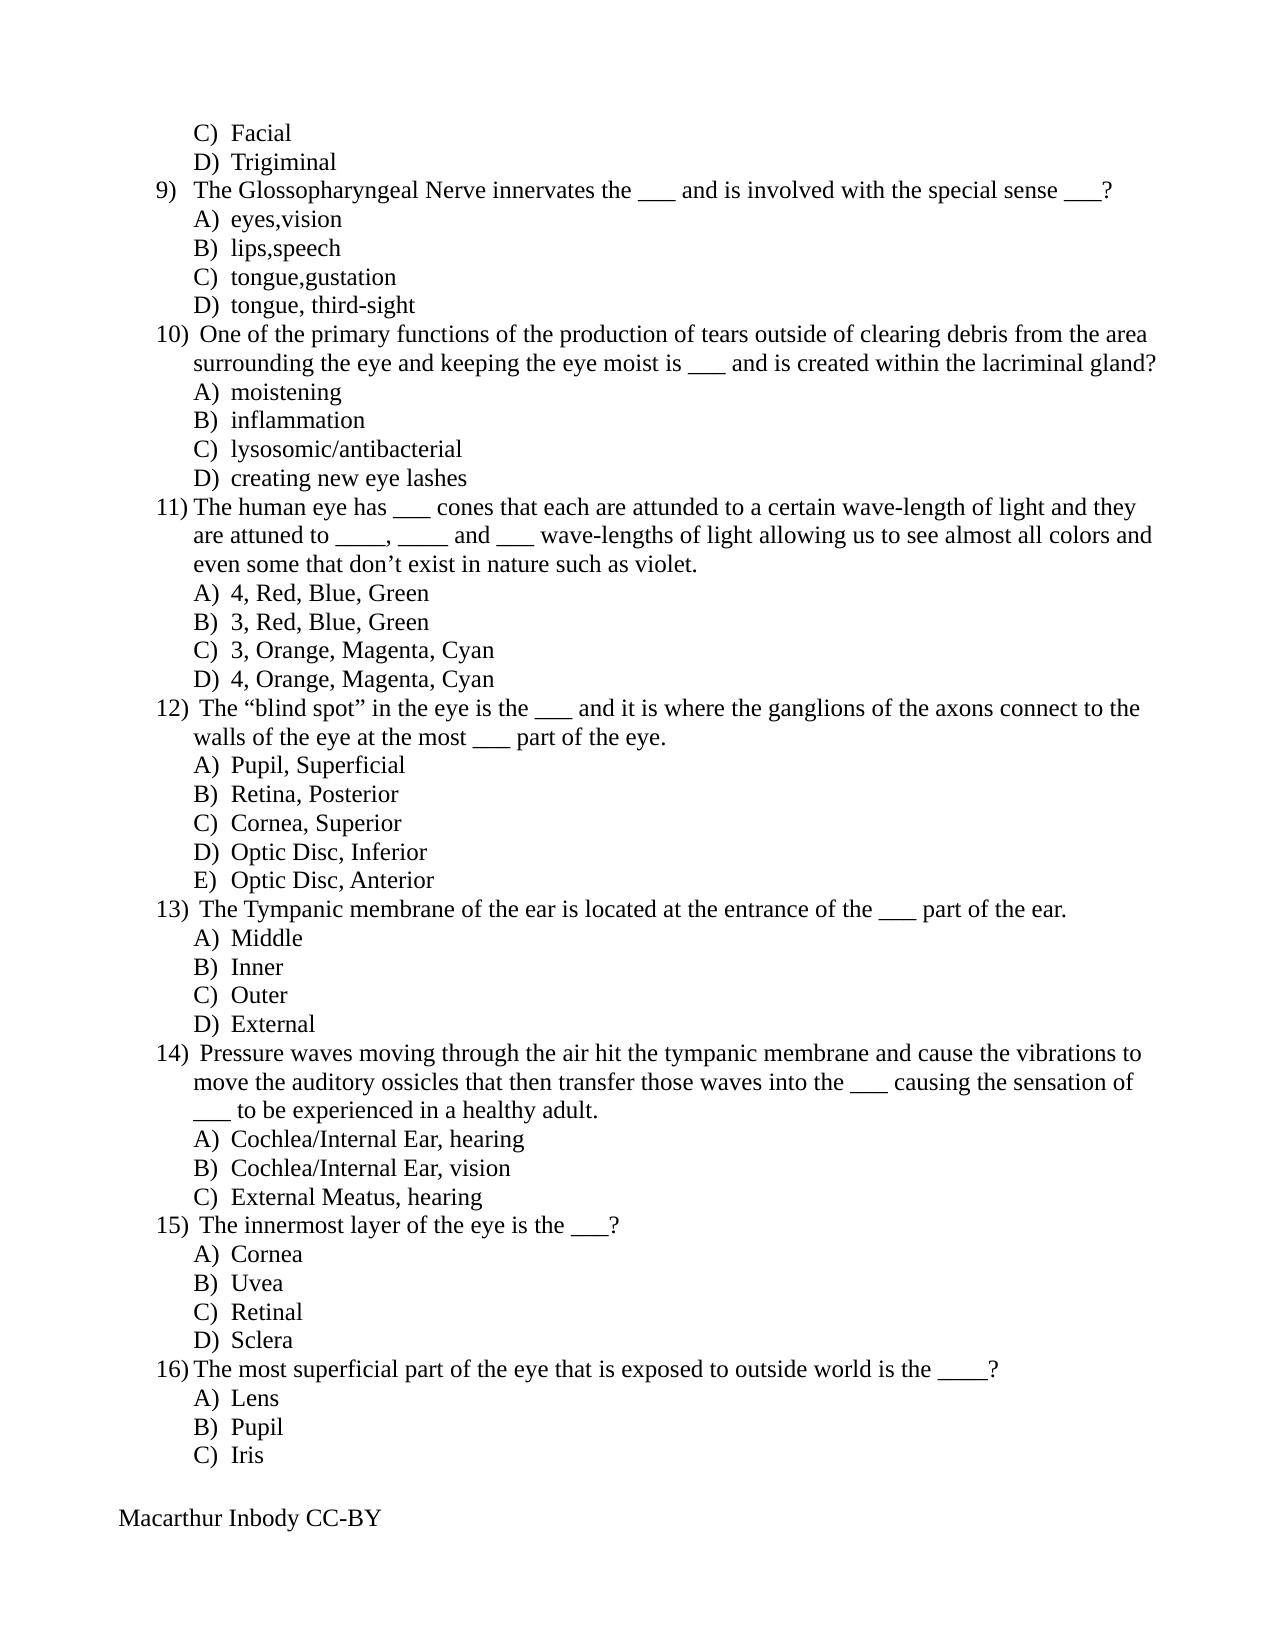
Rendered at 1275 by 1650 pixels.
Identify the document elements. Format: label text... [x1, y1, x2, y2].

list External Meatus, hearing [193, 1182, 1157, 1211]
list Optic Disc, Anterior [193, 866, 1157, 894]
list eyes,vision [193, 204, 1157, 233]
list Cochlea/Internal Ear, hearing [193, 1124, 1157, 1153]
list Cochlea/Internal Ear, vision [193, 1153, 1157, 1182]
list The Glossopharyngeal Nerve innervates the ___ and is involved with the special sense ___? [156, 176, 1157, 204]
list Lens [193, 1383, 1157, 1412]
list One of the primary functions of the production of tears outside of clearing debris from the area surrounding the eye and keeping the eye moist is ___ and is created within the lacriminal gland? [156, 319, 1157, 377]
list The innermost layer of the eye is the ___? [156, 1211, 1157, 1239]
list 3, Red, Blue, Green [193, 607, 1157, 636]
list Optic Disc, Inferior [193, 837, 1157, 866]
list Trigiminal [193, 147, 1157, 176]
list Cornea, Superior [193, 808, 1157, 837]
list Sclera [193, 1326, 1157, 1354]
list tongue, third-sight [193, 291, 1157, 319]
list The Tympanic membrane of the ear is located at the entrance of the ___ part of the ear. [156, 894, 1157, 923]
list Uvea [193, 1268, 1157, 1297]
list tongue,gustation [193, 262, 1157, 291]
list Middle [193, 923, 1157, 952]
list Pupil, Superficial [193, 751, 1157, 779]
list Pupil [193, 1412, 1157, 1441]
list The most superficial part of the eye that is exposed to outside world is the ____? [156, 1354, 1157, 1383]
list Facial [193, 118, 1157, 147]
list inflammation [193, 406, 1157, 434]
list 4, Orange, Magenta, Cyan [193, 664, 1157, 693]
list lysosomic/antibacterial [193, 434, 1157, 463]
list Pressure waves moving through the air hit the tympanic membrane and cause the vibrations to move the auditory ossicles that then transfer those waves into the ___ causing the sensation of ___ to be experienced in a healthy adult. [156, 1038, 1157, 1124]
list The “blind spot” in the eye is the ___ and it is where the ganglions of the axons connect to the walls of the eye at the most ___ part of the eye. [156, 693, 1157, 751]
list 4, Red, Blue, Green [193, 578, 1157, 607]
list 3, Orange, Magenta, Cyan [193, 636, 1157, 664]
list Outer [193, 981, 1157, 1009]
list creating new eye lashes [193, 463, 1157, 492]
list External [193, 1009, 1157, 1038]
list The human eye has ___ cones that each are attunded to a certain wave-length of light and they are attuned to ____, ____ and ___ wave-lengths of light allowing us to see almost all colors and even some that don’t exist in nature such as violet. [156, 492, 1157, 578]
list moistening [193, 377, 1157, 406]
list Cornea [193, 1239, 1157, 1268]
list Iris [193, 1441, 1157, 1469]
list lips,speech [193, 233, 1157, 262]
list Inner [193, 952, 1157, 981]
list Retinal [193, 1297, 1157, 1326]
list Retina, Posterior [193, 779, 1157, 808]
